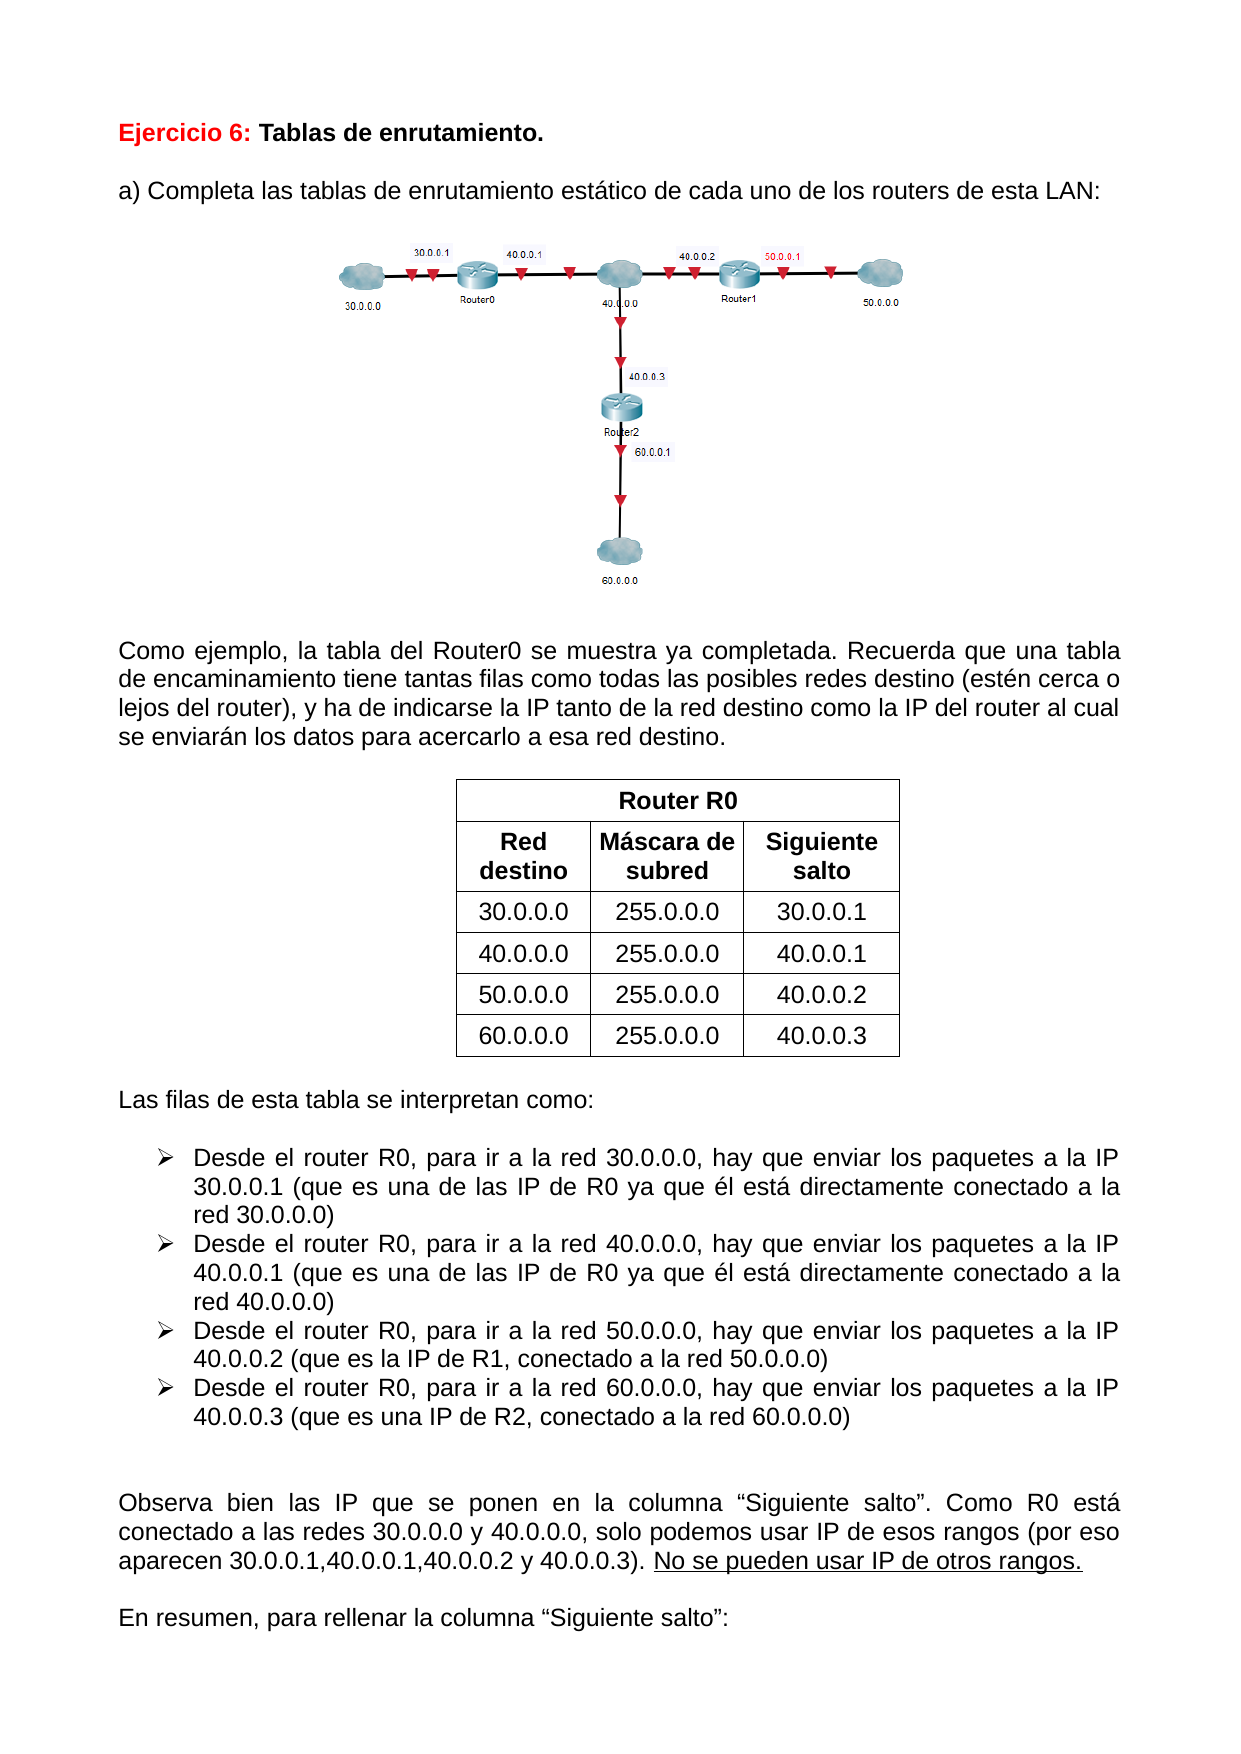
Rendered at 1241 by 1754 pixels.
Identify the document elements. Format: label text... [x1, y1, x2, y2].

text En resumen, para rellenar la columna “Siguiente salto”: [118, 1603, 1122, 1632]
table_cell 30.0.0.0 [457, 892, 590, 932]
table_cell 255.0.0.0 [591, 892, 743, 932]
table_cell 255.0.0.0 [591, 1015, 743, 1056]
table_cell 255.0.0.0 [591, 974, 743, 1014]
table_cell 60.0.0.0 [457, 1015, 590, 1056]
table_cell 255.0.0.0 [591, 933, 743, 973]
list Desde el router R0, para ir a la red 60.0.0.0, hay que enviar los paquetes a la IP 40.0.0.3 (que es una IP de R2, conectado a la red 60.0.0.0) [156, 1373, 1122, 1431]
table_cell 40.0.0.1 [744, 933, 899, 973]
table_cell 40.0.0.3 [744, 1015, 899, 1056]
list Desde el router R0, para ir a la red 50.0.0.0, hay que enviar los paquetes a la IP 40.0.0.2 (que es la IP de R1, conectado a la red 50.0.0.0) [156, 1316, 1122, 1373]
text Ejercicio 6: Tablas de enrutamiento. [118, 118, 1122, 147]
table_header Router R0 [457, 780, 899, 821]
table_cell 40.0.0.0 [457, 933, 590, 973]
text Las filas de esta tabla se interpretan como: [118, 1085, 1122, 1114]
text Observa bien las IP que se ponen en la columna “Siguiente salto”. Como R0 está conectado a las redes 30.0.0.0 y 40.0.0.0, solo podemos usar IP de esos rangos (por eso aparecen 30.0.0.1,40.0.0.1,40.0.0.2 y 40.0.0.3). No se pueden usar IP de otros rangos. [118, 1488, 1122, 1574]
table_cell 50.0.0.0 [457, 974, 590, 1014]
table_cell Siguiente salto [744, 822, 899, 891]
table_cell 30.0.0.1 [744, 892, 899, 932]
text Como ejemplo, la tabla del Router0 se muestra ya completada. Recuerda que una tabla de encaminamiento tiene tantas filas como todas las posibles redes destino (estén cerca o lejos del router), y ha de indicarse la IP tanto de la red destino como la IP del router al cual se enviarán los datos para acercarlo a esa red destino. [118, 636, 1122, 751]
list Desde el router R0, para ir a la red 30.0.0.0, hay que enviar los paquetes a la IP 30.0.0.1 (que es una de las IP de R0 ya que él está directamente conectado a la red 30.0.0.0) [156, 1143, 1122, 1229]
picture [327, 233, 914, 594]
table_cell Red destino [457, 822, 590, 891]
table_cell 40.0.0.2 [744, 974, 899, 1014]
table_cell Máscara de subred [591, 822, 743, 891]
list Desde el router R0, para ir a la red 40.0.0.0, hay que enviar los paquetes a la IP 40.0.0.1 (que es una de las IP de R0 ya que él está directamente conectado a la red 40.0.0.0) [156, 1229, 1122, 1316]
text a) Completa las tablas de enrutamiento estático de cada uno de los routers de esta LAN: [118, 176, 1122, 204]
